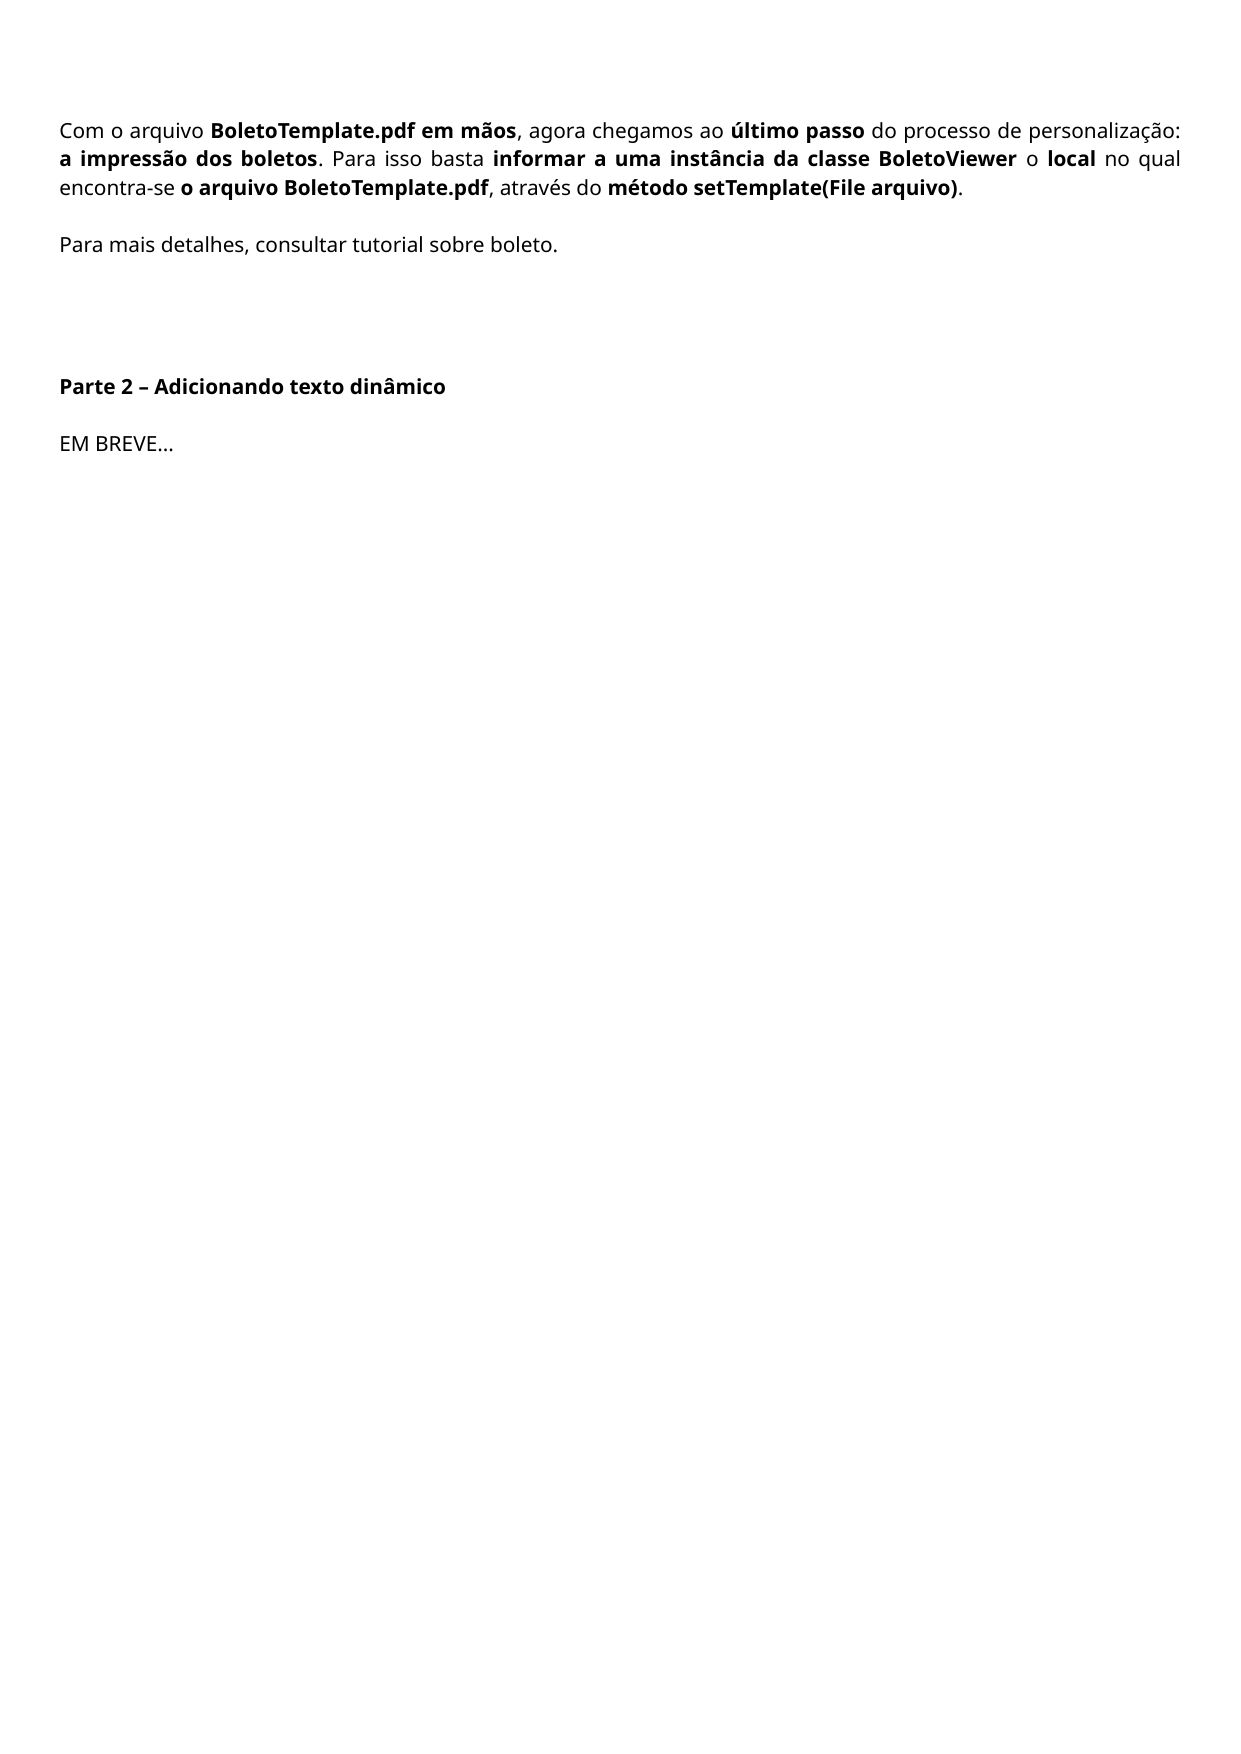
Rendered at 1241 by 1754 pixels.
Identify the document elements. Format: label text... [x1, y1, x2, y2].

text Parte 2 – Adicionando texto dinâmico [59, 372, 1181, 400]
text Com o arquivo BoletoTemplate.pdf em mãos, agora chegamos ao último passo do processo de personalização: a impressão dos boletos. Para isso basta informar a uma instância da classe BoletoViewer o local no qual encontra-se o arquivo BoletoTemplate.pdf, através do método setTemplate(File arquivo). [59, 116, 1181, 201]
text EM BREVE... [59, 429, 1181, 457]
text Para mais detalhes, consultar tutorial sobre boleto. [59, 230, 1181, 258]
